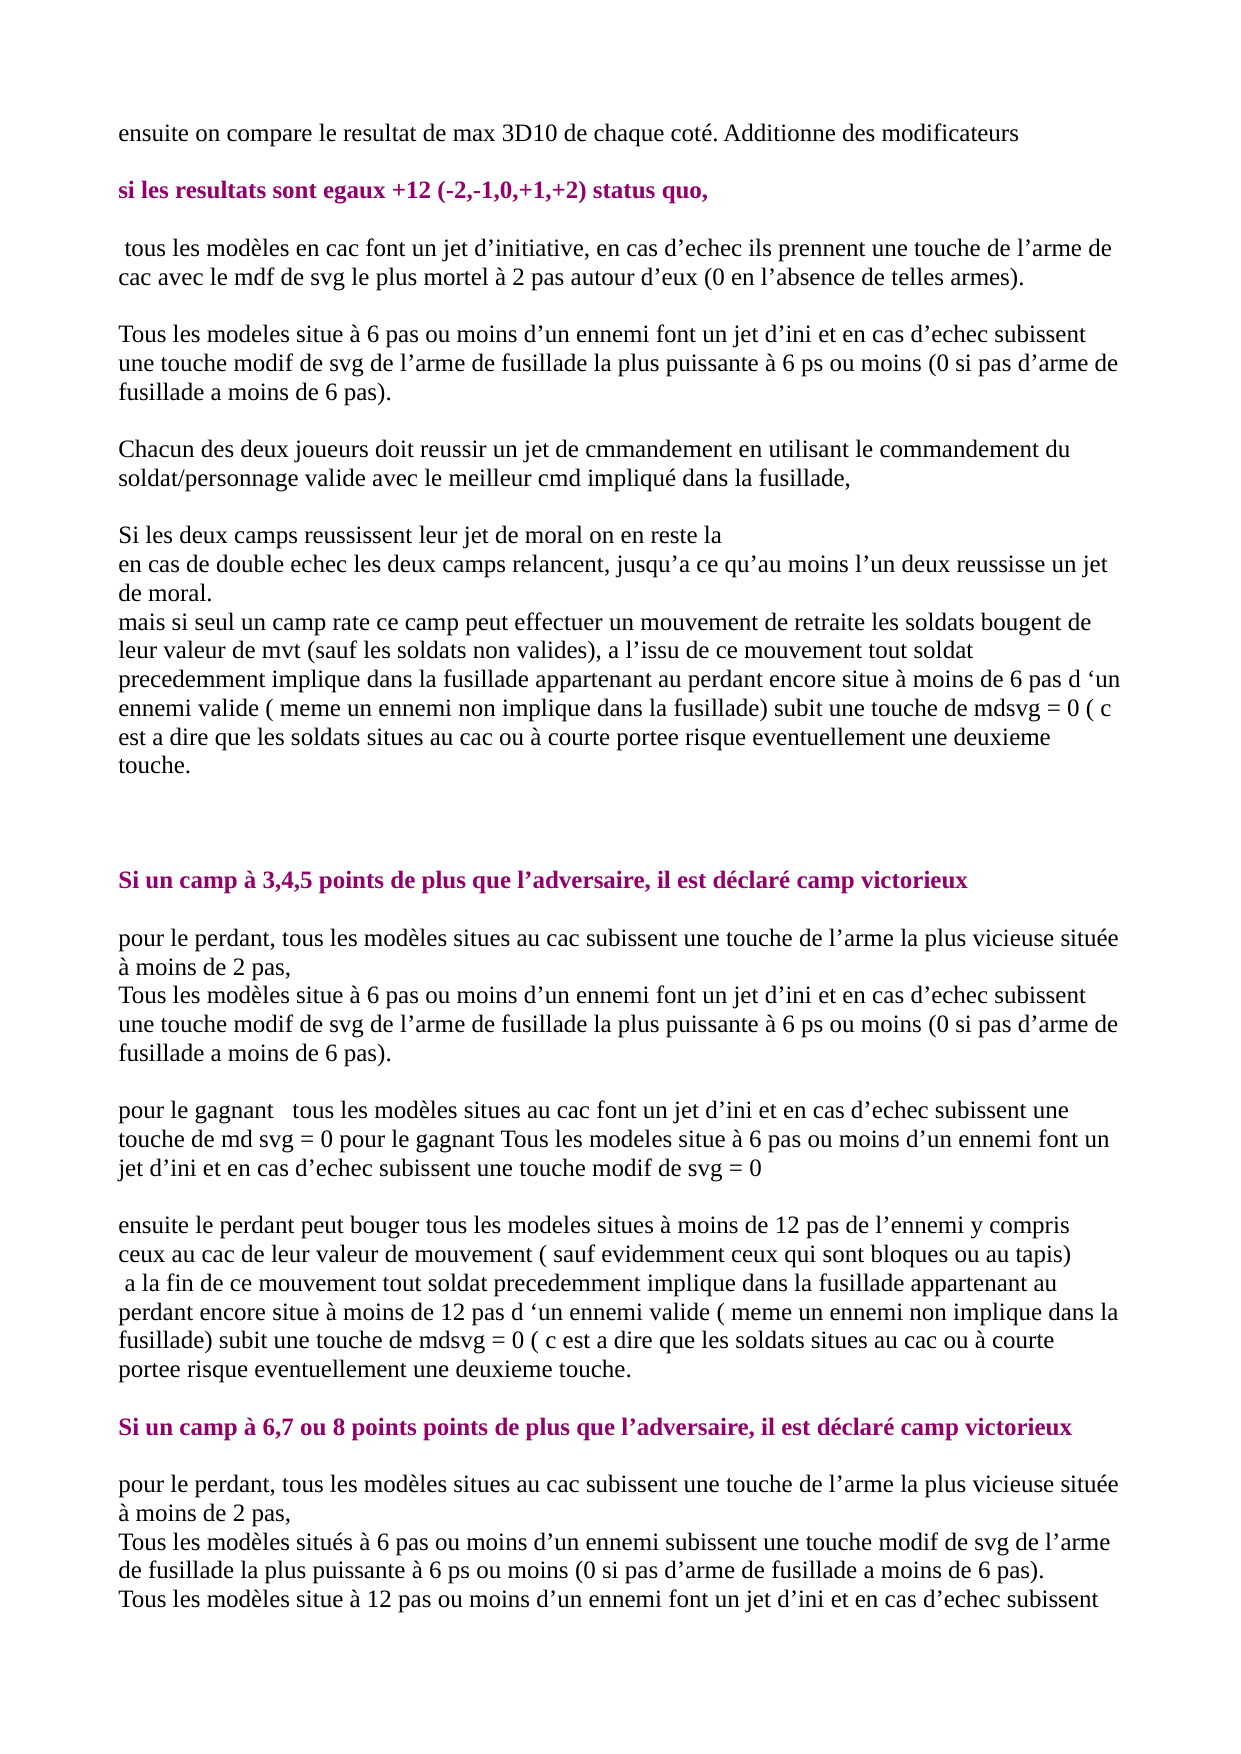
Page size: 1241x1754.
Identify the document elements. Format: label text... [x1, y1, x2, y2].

text mais si seul un camp rate ce camp peut effectuer un mouvement de retraite les soldats bougent de leur valeur de mvt (sauf les soldats non valides), a l’issu de ce mouvement tout soldat precedemment implique dans la fusillade appartenant au perdant encore situe à moins de 6 pas d ‘un ennemi valide ( meme un ennemi non implique dans la fusillade) subit une touche de mdsvg = 0 ( c est a dire que les soldats situes au cac ou à courte portee risque eventuellement une deuxieme touche. [118, 607, 1122, 779]
text Si un camp à 6,7 ou 8 points points de plus que l’adversaire, il est déclaré camp victorieux [118, 1412, 1122, 1441]
text Si un camp à 3,4,5 points de plus que l’adversaire, il est déclaré camp victorieux [118, 866, 1122, 894]
text ensuite le perdant peut bouger tous les modeles situes à moins de 12 pas de l’ennemi y compris ceux au cac de leur valeur de mouvement ( sauf evidemment ceux qui sont bloques ou au tapis) [118, 1211, 1122, 1268]
text ensuite on compare le resultat de max 3D10 de chaque coté. Additionne des modificateurs [118, 118, 1122, 147]
text a la fin de ce mouvement tout soldat precedemment implique dans la fusillade appartenant au perdant encore situe à moins de 12 pas d ‘un ennemi valide ( meme un ennemi non implique dans la fusillade) subit une touche de mdsvg = 0 ( c est a dire que les soldats situes au cac ou à courte portee risque eventuellement une deuxieme touche. [118, 1268, 1122, 1383]
text en cas de double echec les deux camps relancent, jusqu’a ce qu’au moins l’un deux reussisse un jet de moral. [118, 549, 1122, 607]
text si les resultats sont egaux +12 (-2,-1,0,+1,+2) status quo, [118, 176, 1122, 204]
text Tous les modèles situés à 6 pas ou moins d’un ennemi subissent une touche modif de svg de l’arme de fusillade la plus puissante à 6 ps ou moins (0 si pas d’arme de fusillade a moins de 6 pas). [118, 1527, 1122, 1584]
text pour le perdant, tous les modèles situes au cac subissent une touche de l’arme la plus vicieuse située à moins de 2 pas, [118, 923, 1122, 981]
text Tous les modèles situe à 6 pas ou moins d’un ennemi font un jet d’ini et en cas d’echec subissent une touche modif de svg de l’arme de fusillade la plus puissante à 6 ps ou moins (0 si pas d’arme de fusillade a moins de 6 pas). [118, 981, 1122, 1067]
text Si les deux camps reussissent leur jet de moral on en reste la [118, 521, 1122, 549]
text tous les modèles en cac font un jet d’initiative, en cas d’echec ils prennent une touche de l’arme de cac avec le mdf de svg le plus mortel à 2 pas autour d’eux (0 en l’absence de telles armes). [118, 233, 1122, 291]
text Tous les modeles situe à 6 pas ou moins d’un ennemi font un jet d’ini et en cas d’echec subissent une touche modif de svg de l’arme de fusillade la plus puissante à 6 ps ou moins (0 si pas d’arme de fusillade a moins de 6 pas). [118, 319, 1122, 406]
text pour le perdant, tous les modèles situes au cac subissent une touche de l’arme la plus vicieuse située à moins de 2 pas, [118, 1469, 1122, 1527]
text Tous les modèles situe à 12 pas ou moins d’un ennemi font un jet d’ini et en cas d’echec subissent [118, 1584, 1122, 1613]
text pour le gagnant tous les modèles situes au cac font un jet d’ini et en cas d’echec subissent une touche de md svg = 0 pour le gagnant Tous les modeles situe à 6 pas ou moins d’un ennemi font un jet d’ini et en cas d’echec subissent une touche modif de svg = 0 [118, 1096, 1122, 1182]
text Chacun des deux joueurs doit reussir un jet de cmmandement en utilisant le commandement du soldat/personnage valide avec le meilleur cmd impliqué dans la fusillade, [118, 434, 1122, 492]
